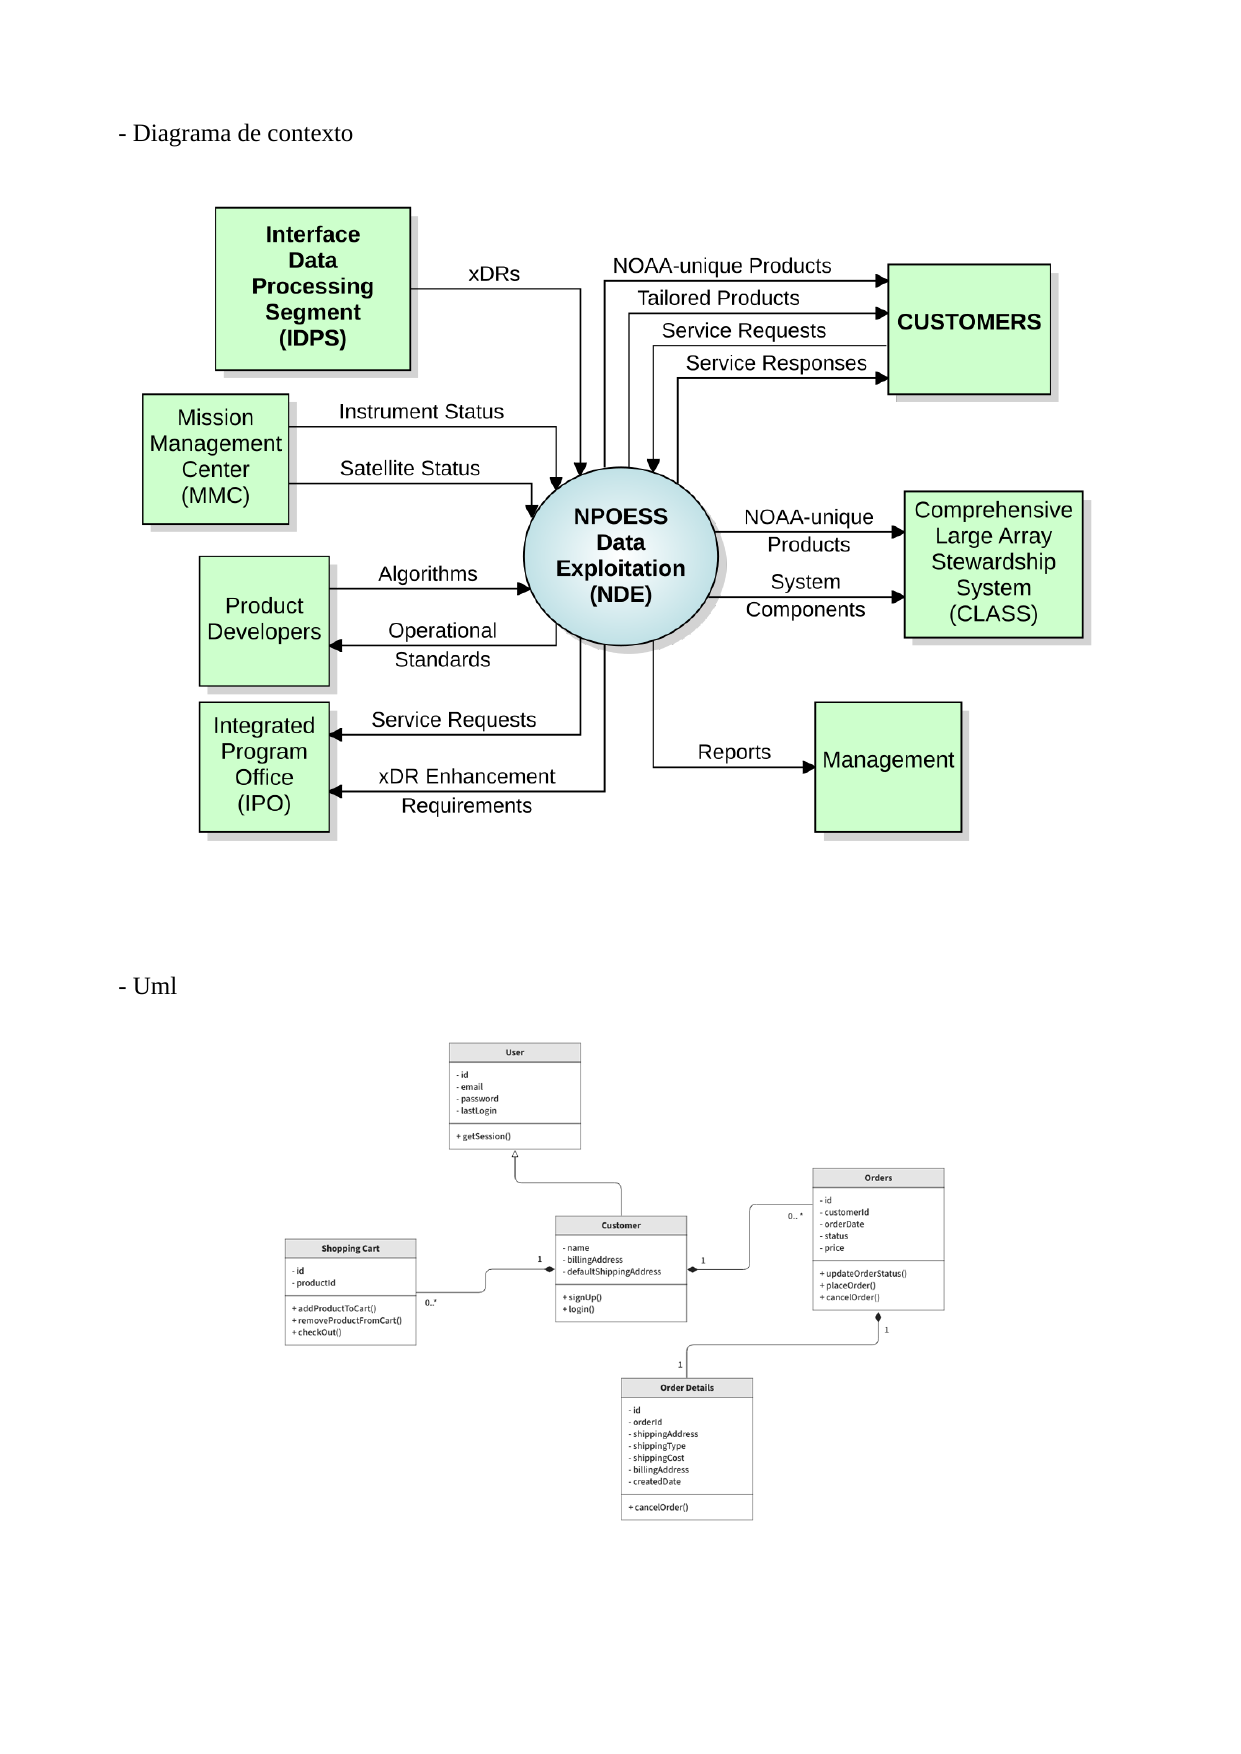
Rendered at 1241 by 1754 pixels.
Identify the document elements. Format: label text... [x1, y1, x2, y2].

picture [118, 999, 1123, 1564]
text - Uml [118, 971, 1122, 999]
picture [118, 175, 1123, 856]
text - Diagrama de contexto [118, 118, 1122, 147]
